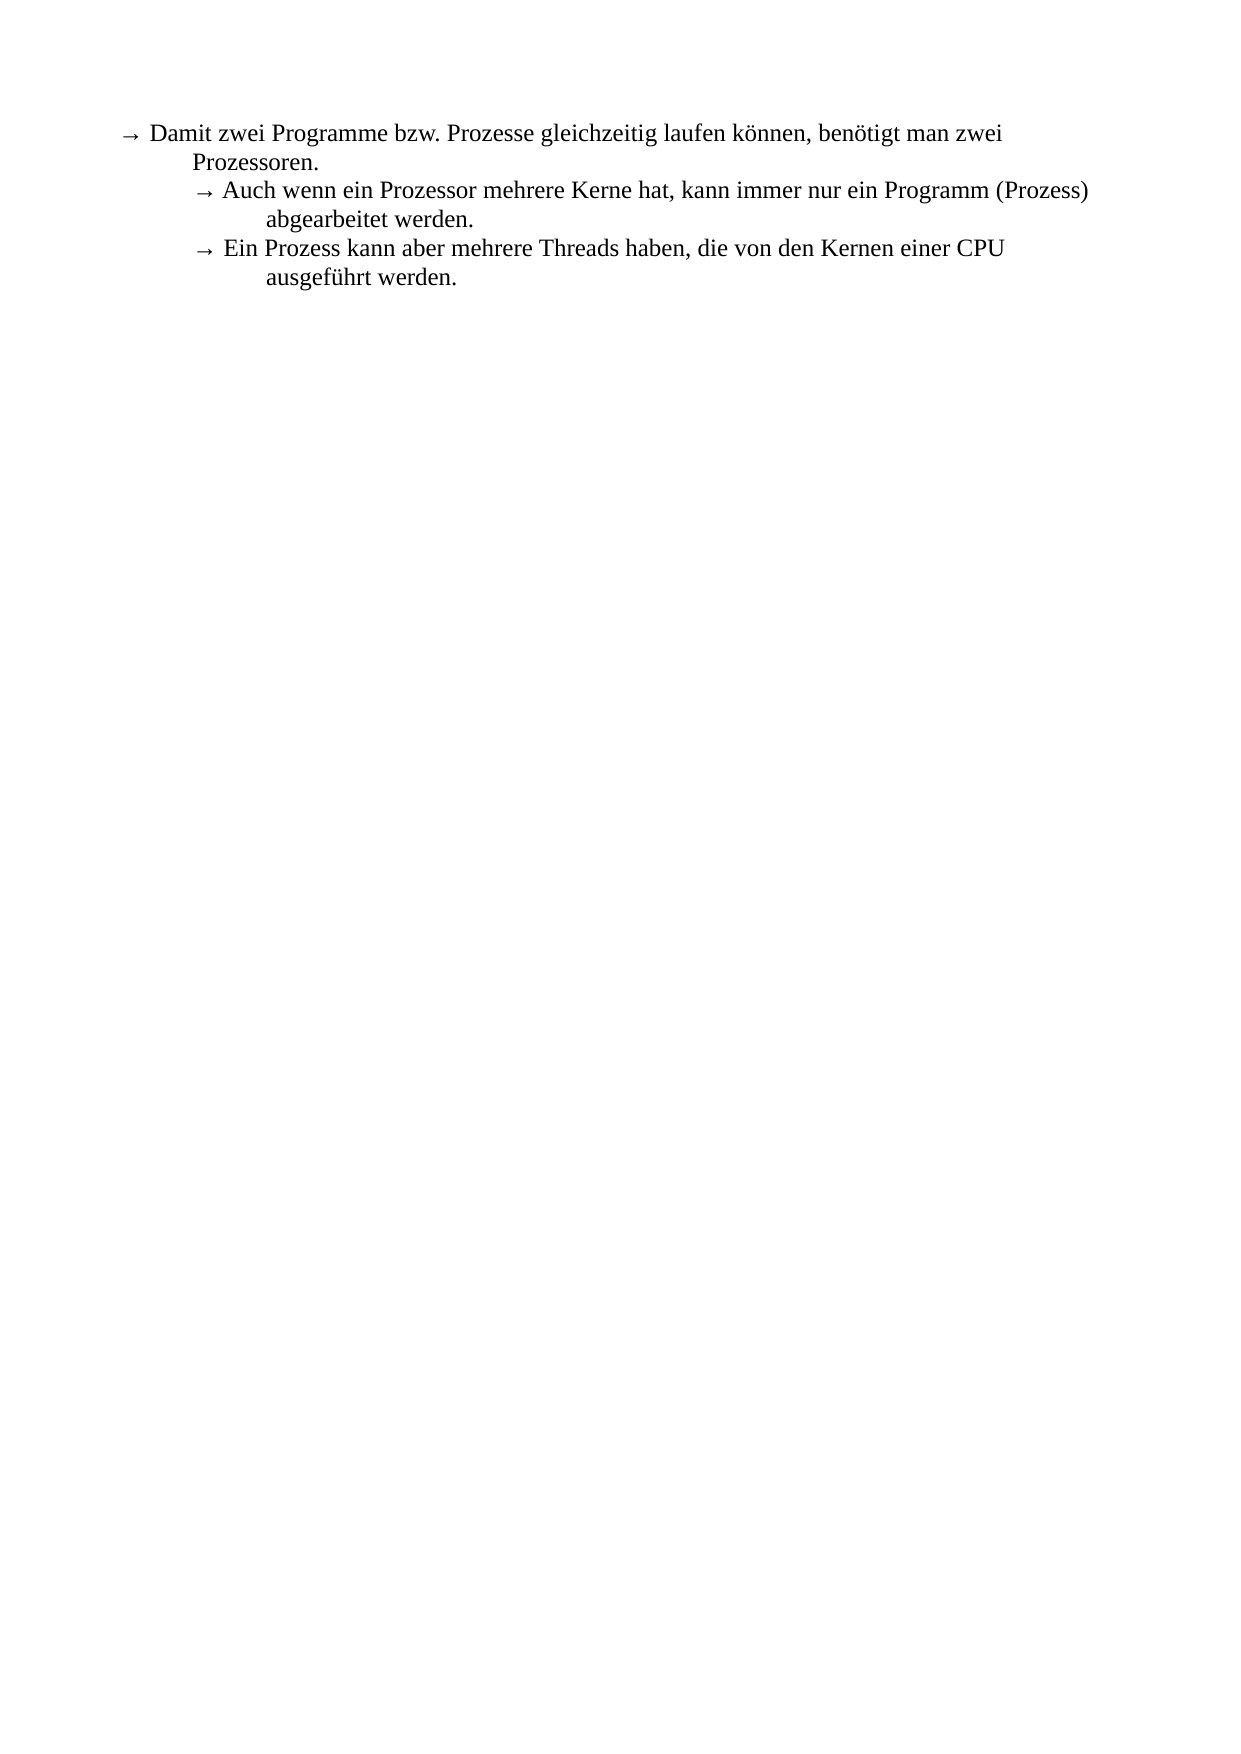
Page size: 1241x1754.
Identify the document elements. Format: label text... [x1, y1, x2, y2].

text ausgeführt werden. [118, 262, 1122, 291]
text abgearbeitet werden. [118, 204, 1122, 233]
text → Ein Prozess kann aber mehrere Threads haben, die von den Kernen einer CPU [118, 233, 1122, 262]
text → Auch wenn ein Prozessor mehrere Kerne hat, kann immer nur ein Programm (Prozess) [118, 176, 1122, 204]
text → Damit zwei Programme bzw. Prozesse gleichzeitig laufen können, benötigt man zwei Prozessoren. [118, 118, 1122, 176]
